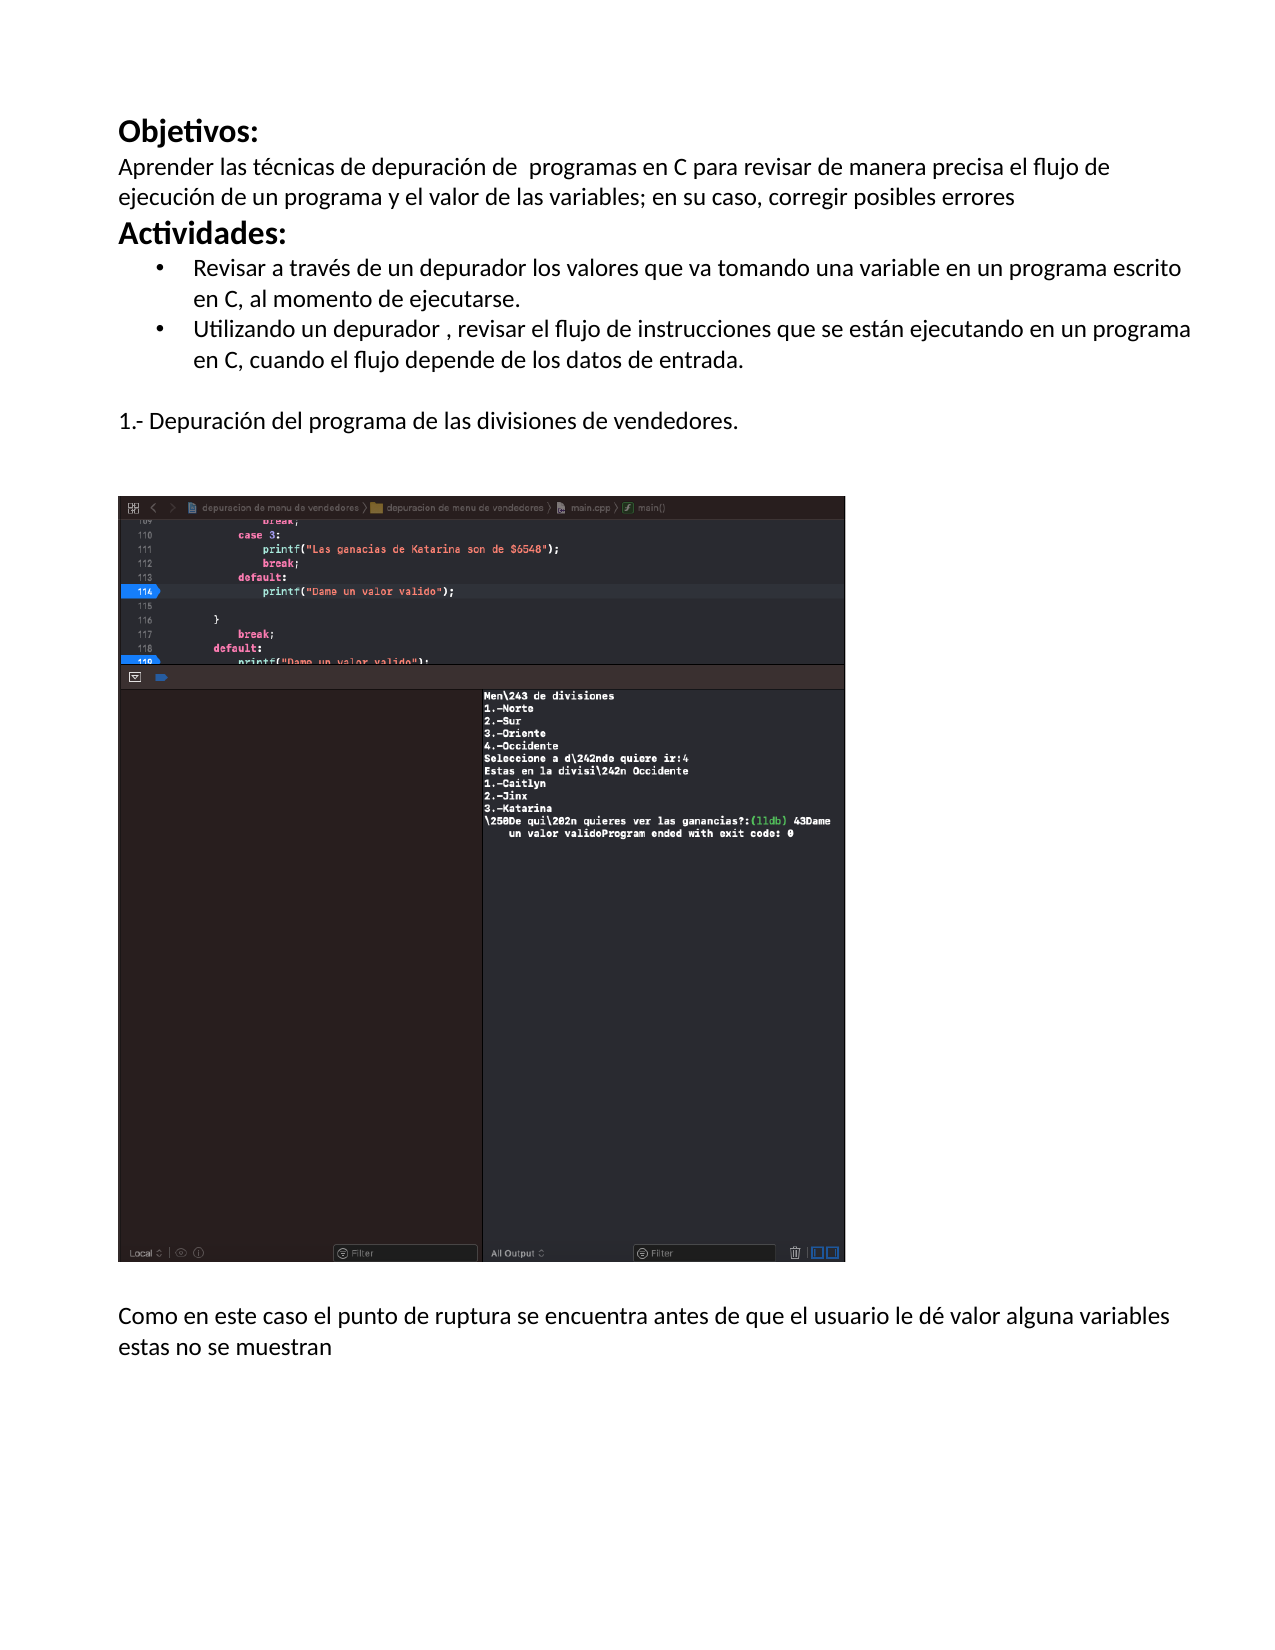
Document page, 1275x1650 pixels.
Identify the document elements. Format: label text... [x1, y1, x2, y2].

text Objetivos: [118, 110, 1205, 151]
text Actividades: [118, 212, 1205, 252]
text Aprender las técnicas de depuración de programas en C para revisar de manera precisa el flujo de ejecución de un programa y el valor de las variables; en su caso, corregir posibles errores [118, 151, 1205, 212]
list Utilizando un depurador , revisar el flujo de instrucciones que se están ejecutando en un programa en C, cuando el flujo depende de los datos de entrada. [156, 313, 1205, 374]
picture [118, 496, 846, 1262]
list Revisar a través de un depurador los valores que va tomando una variable en un programa escrito en C, al momento de ejecutarse. [156, 252, 1205, 313]
text Como en este caso el punto de ruptura se encuentra antes de que el usuario le dé valor alguna variables estas no se muestran [118, 1301, 1205, 1362]
text 1.- Depuración del programa de las divisiones de vendedores. [118, 405, 1205, 436]
